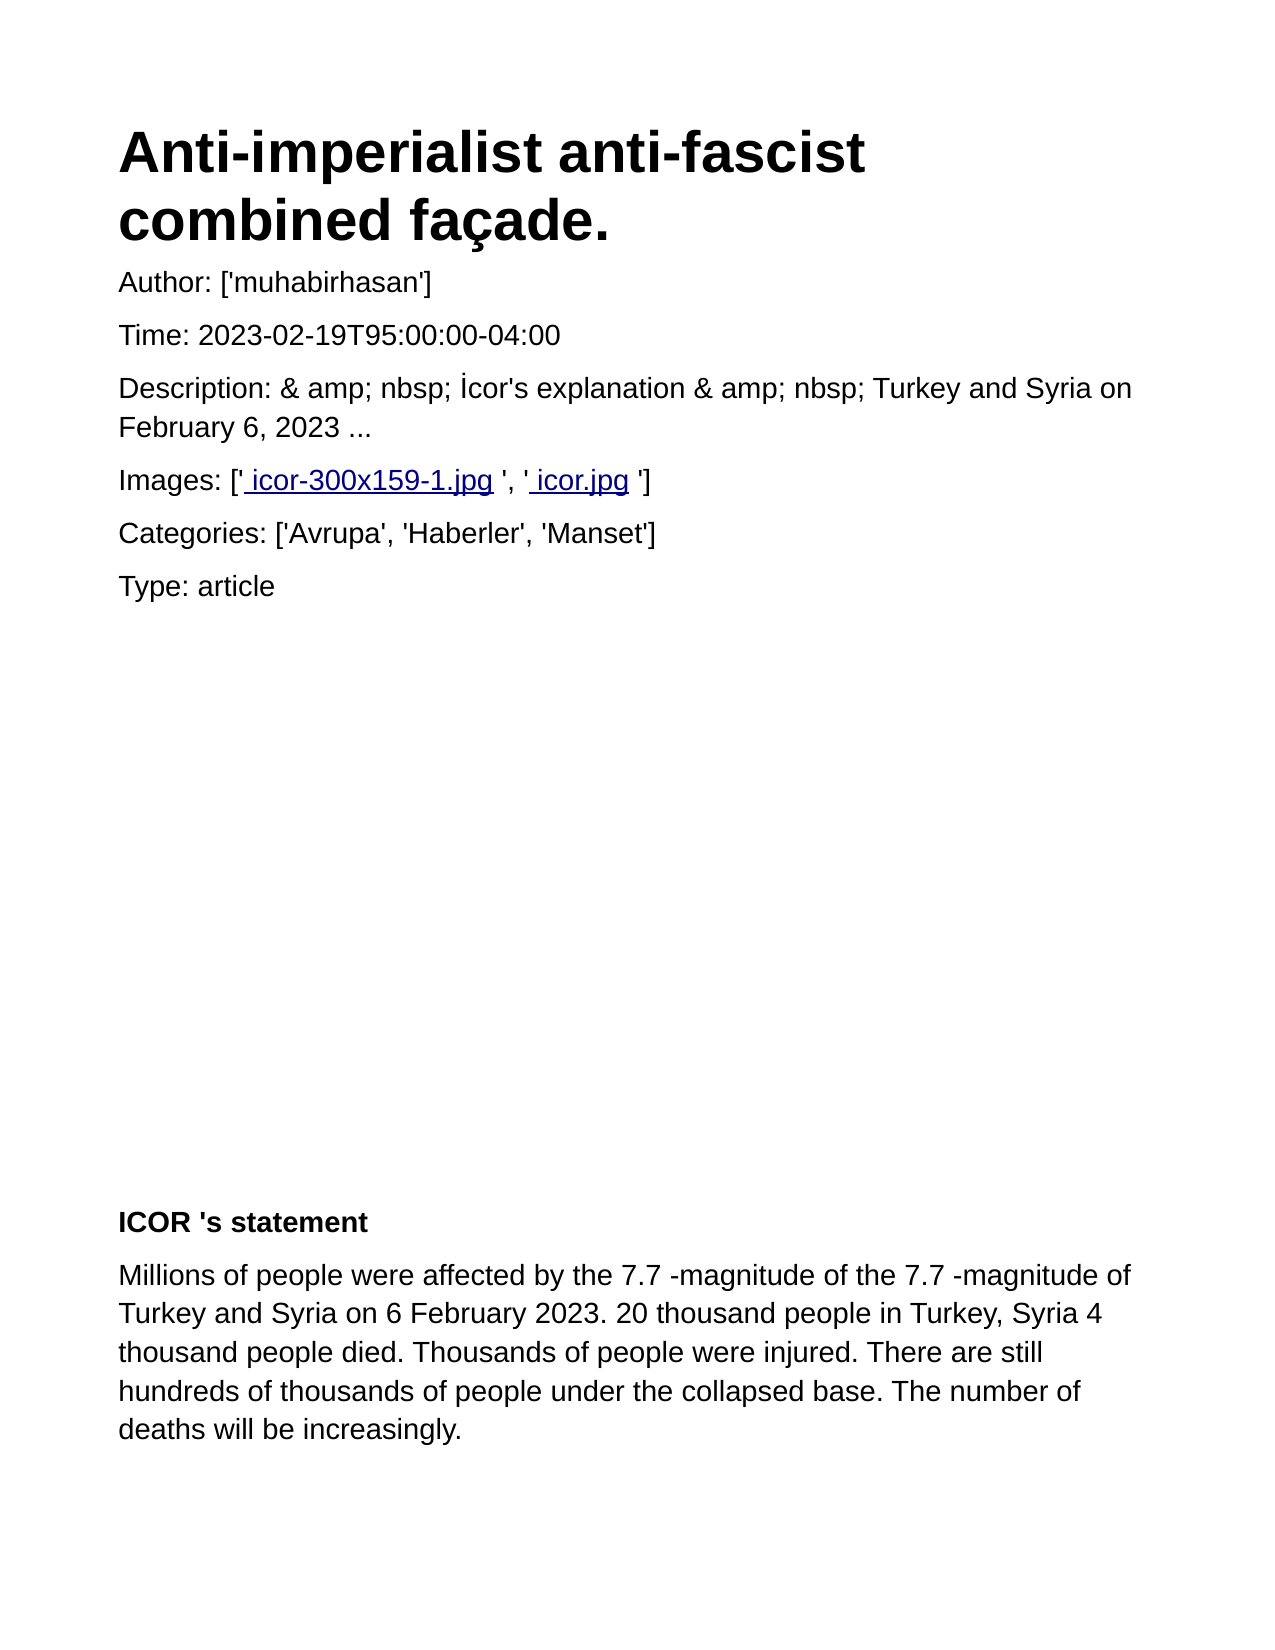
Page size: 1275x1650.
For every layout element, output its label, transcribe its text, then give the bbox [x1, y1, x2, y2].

text Millions of people were affected by the 7.7 -magnitude of the 7.7 -magnitude of Turkey and Syria on 6 February 2023. 20 thousand people in Turkey, Syria 4 thousand people died. Thousands of people were injured. There are still hundreds of thousands of people under the collapsed base. The number of deaths will be increasingly. [118, 1258, 1157, 1446]
text Categories: ['Avrupa', 'Haberler', 'Manset'] [118, 516, 1157, 549]
text Type: article [118, 569, 1157, 602]
text Images: [' icor-300x159-1.jpg ', ' icor.jpg '] [118, 463, 1157, 496]
text Author: ['muhabirhasan'] [118, 265, 1157, 298]
text Time: 2023-02-19T95:00:00-04:00 [118, 318, 1157, 351]
subtitle Anti-imperialist anti-fascist combined façade. [118, 118, 1157, 252]
text ICOR 's statement [118, 622, 1157, 1238]
text Description: & amp; nbsp; İcor's explanation & amp; nbsp; Turkey and Syria on February 6, 2023 ... [118, 371, 1157, 443]
